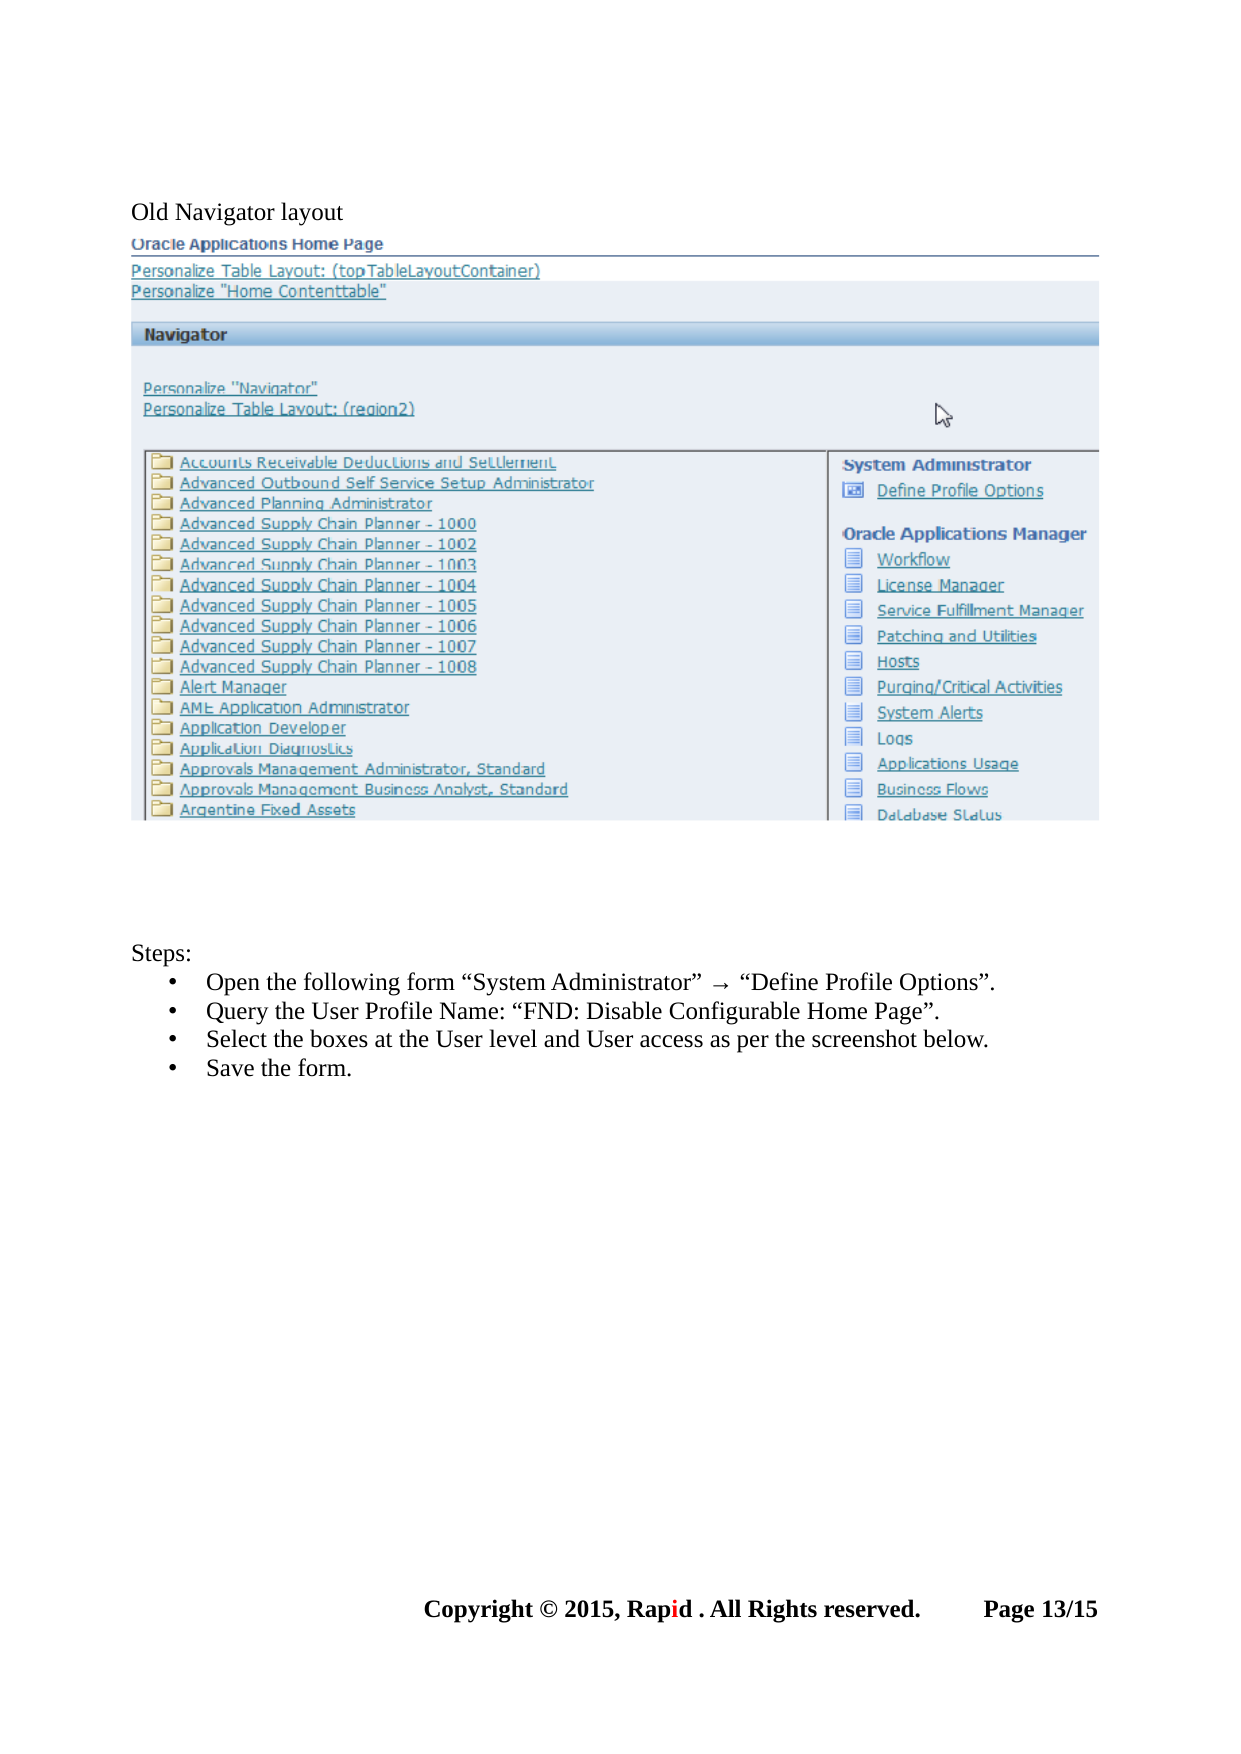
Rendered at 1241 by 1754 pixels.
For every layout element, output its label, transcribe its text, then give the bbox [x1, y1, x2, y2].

text Old Navigator layout [131, 197, 1099, 226]
list Select the boxes at the User level and User access as per the screenshot below. [168, 1024, 1099, 1053]
text Steps: [131, 938, 1099, 967]
list Save the form. [168, 1053, 1099, 1082]
list Open the following form “System Administrator” → “Define Profile Options”. [168, 967, 1099, 996]
list Query the User Profile Name: “FND: Disable Configurable Home Page”. [168, 996, 1099, 1024]
